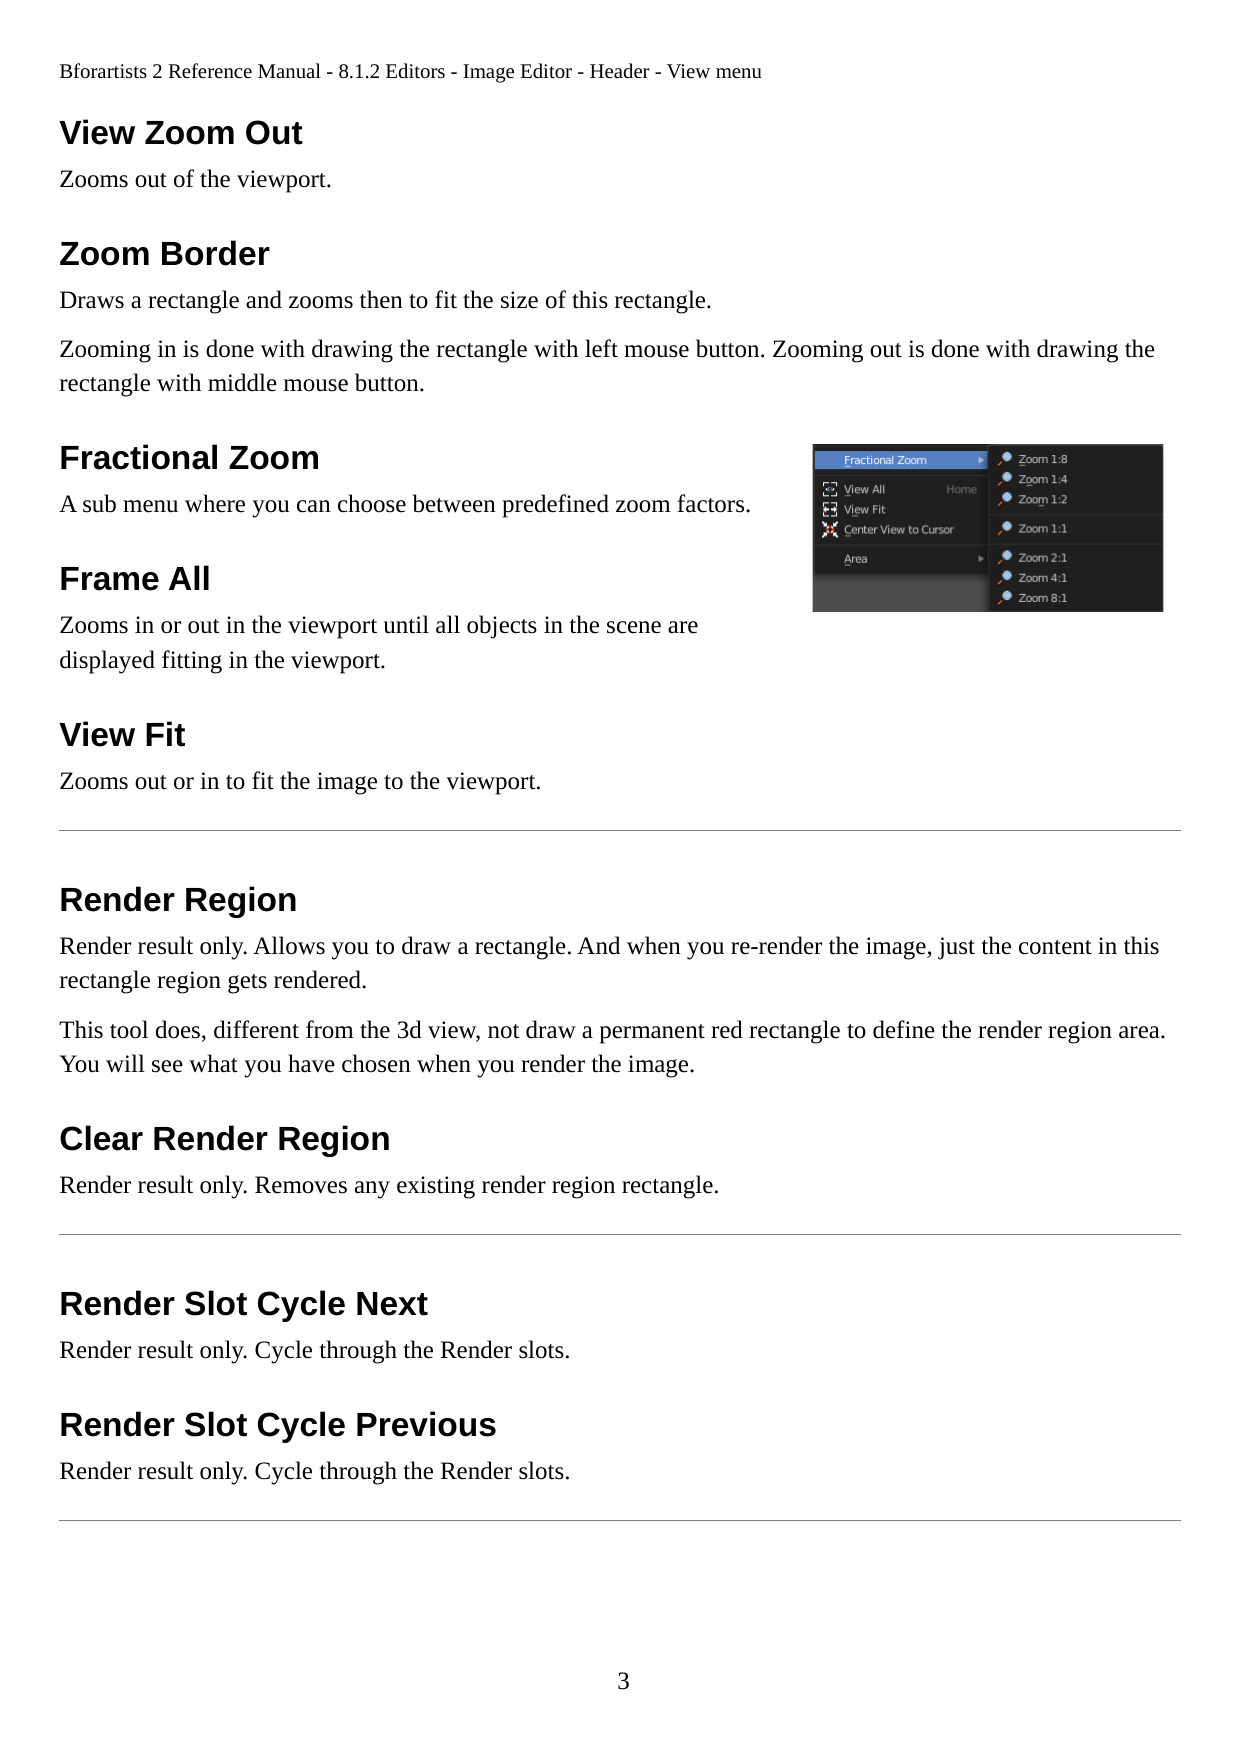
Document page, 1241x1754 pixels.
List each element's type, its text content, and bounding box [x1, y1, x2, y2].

text Zooms in or out in the viewport until all objects in the scene are displayed fitting in the viewport. [59, 610, 1181, 674]
subtitle Render Slot Cycle Previous [59, 1405, 1181, 1444]
subtitle Clear Render Region [59, 1119, 1181, 1158]
text Zooms out of the viewport. [59, 164, 1181, 192]
text Render result only. Cycle through the Render slots. [59, 1456, 1181, 1485]
subtitle Render Slot Cycle Next [59, 1284, 1181, 1323]
text Zooming in is done with drawing the rectangle with left mouse button. Zooming out is done with drawing the rectangle with middle mouse button. [59, 334, 1181, 397]
text Render result only. Cycle through the Render slots. [59, 1335, 1181, 1364]
subtitle View Fit [59, 715, 1181, 753]
subtitle Render Region [59, 880, 1181, 919]
text A sub menu where you can choose between predefined zoom factors. [59, 489, 812, 518]
text Render result only. Allows you to draw a rectangle. And when you re-render the image, just the content in this rectangle region gets rendered. [59, 931, 1181, 994]
text Zooms out or in to fit the image to the viewport. [59, 766, 1181, 795]
text This tool does, different from the 3d view, not draw a permanent red rectangle to define the render region area. You will see what you have chosen when you render the image. [59, 1015, 1181, 1078]
subtitle Frame All [59, 559, 812, 598]
subtitle View Zoom Out [59, 113, 1181, 151]
subtitle Zoom Border [59, 234, 1181, 272]
subtitle Fractional Zoom [59, 438, 1181, 477]
subtitle [1164, 559, 1181, 598]
picture [812, 444, 1164, 612]
text Draws a rectangle and zooms then to fit the size of this rectangle. [59, 285, 1181, 313]
text Render result only. Removes any existing render region rectangle. [59, 1170, 1181, 1199]
